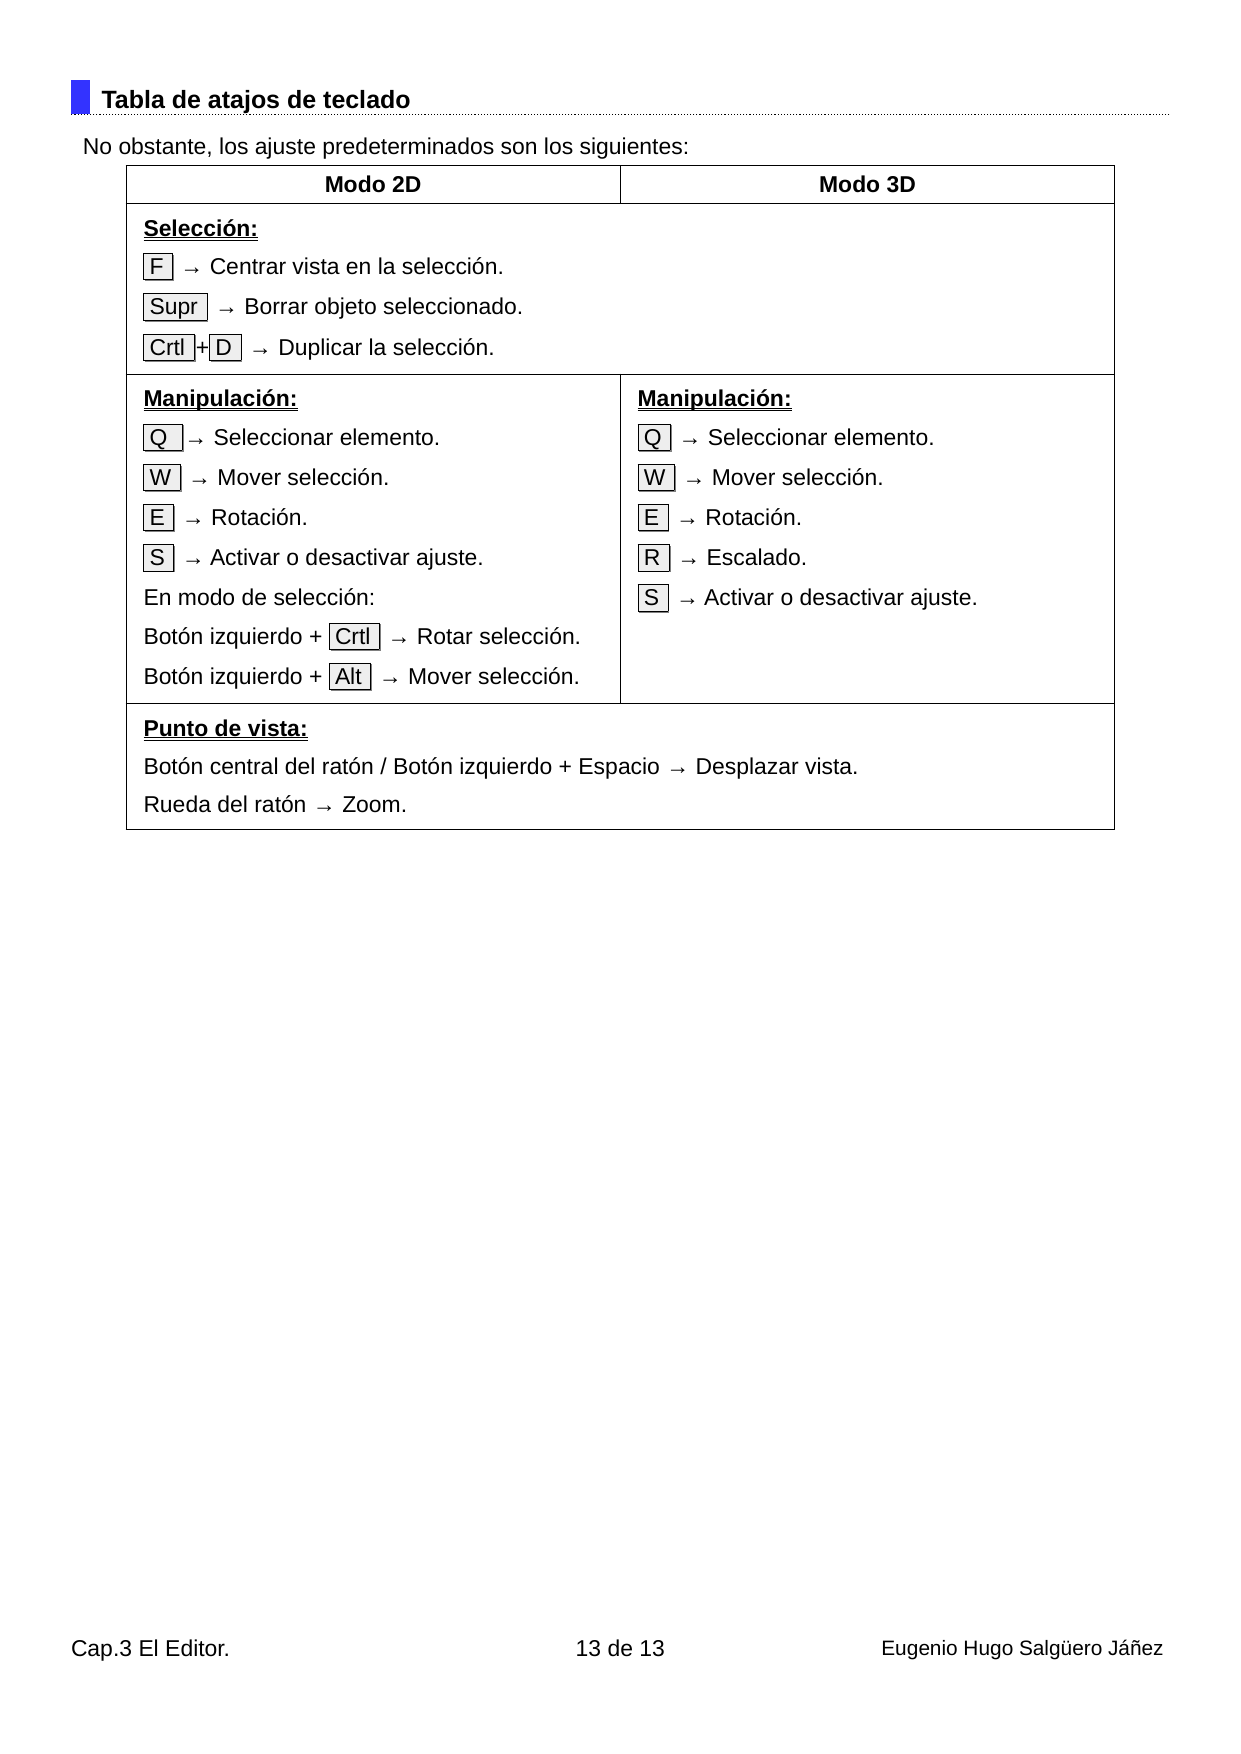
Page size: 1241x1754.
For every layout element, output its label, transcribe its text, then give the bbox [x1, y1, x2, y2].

table_cell Manipulación: Q → Seleccionar elemento. W → Mover selección. E → Rotación. S → Activar o desactivar ajuste. En modo de selección: Botón izquierdo + Crtl → Rotar selección. Botón izquierdo + Alt → Mover selección. [127, 375, 620, 703]
table_header Modo 2D [127, 166, 620, 203]
subtitle Tabla de atajos de teclado [71, 79, 1169, 114]
text No obstante, los ajuste predeterminados son los siguientes: [83, 133, 1158, 159]
table_header Modo 3D [621, 166, 1114, 203]
table_cell Selección: F → Centrar vista en la selección. Supr → Borrar objeto seleccionado. Crtl+D → Duplicar la selección. [127, 204, 1114, 373]
table_cell Punto de vista: Botón central del ratón / Botón izquierdo + Espacio → Desplazar vista. Rueda del ratón → Zoom. [127, 704, 1114, 829]
table_cell Manipulación: Q → Seleccionar elemento. W → Mover selección. E → Rotación. R → Escalado. S → Activar o desactivar ajuste. [621, 375, 1114, 703]
